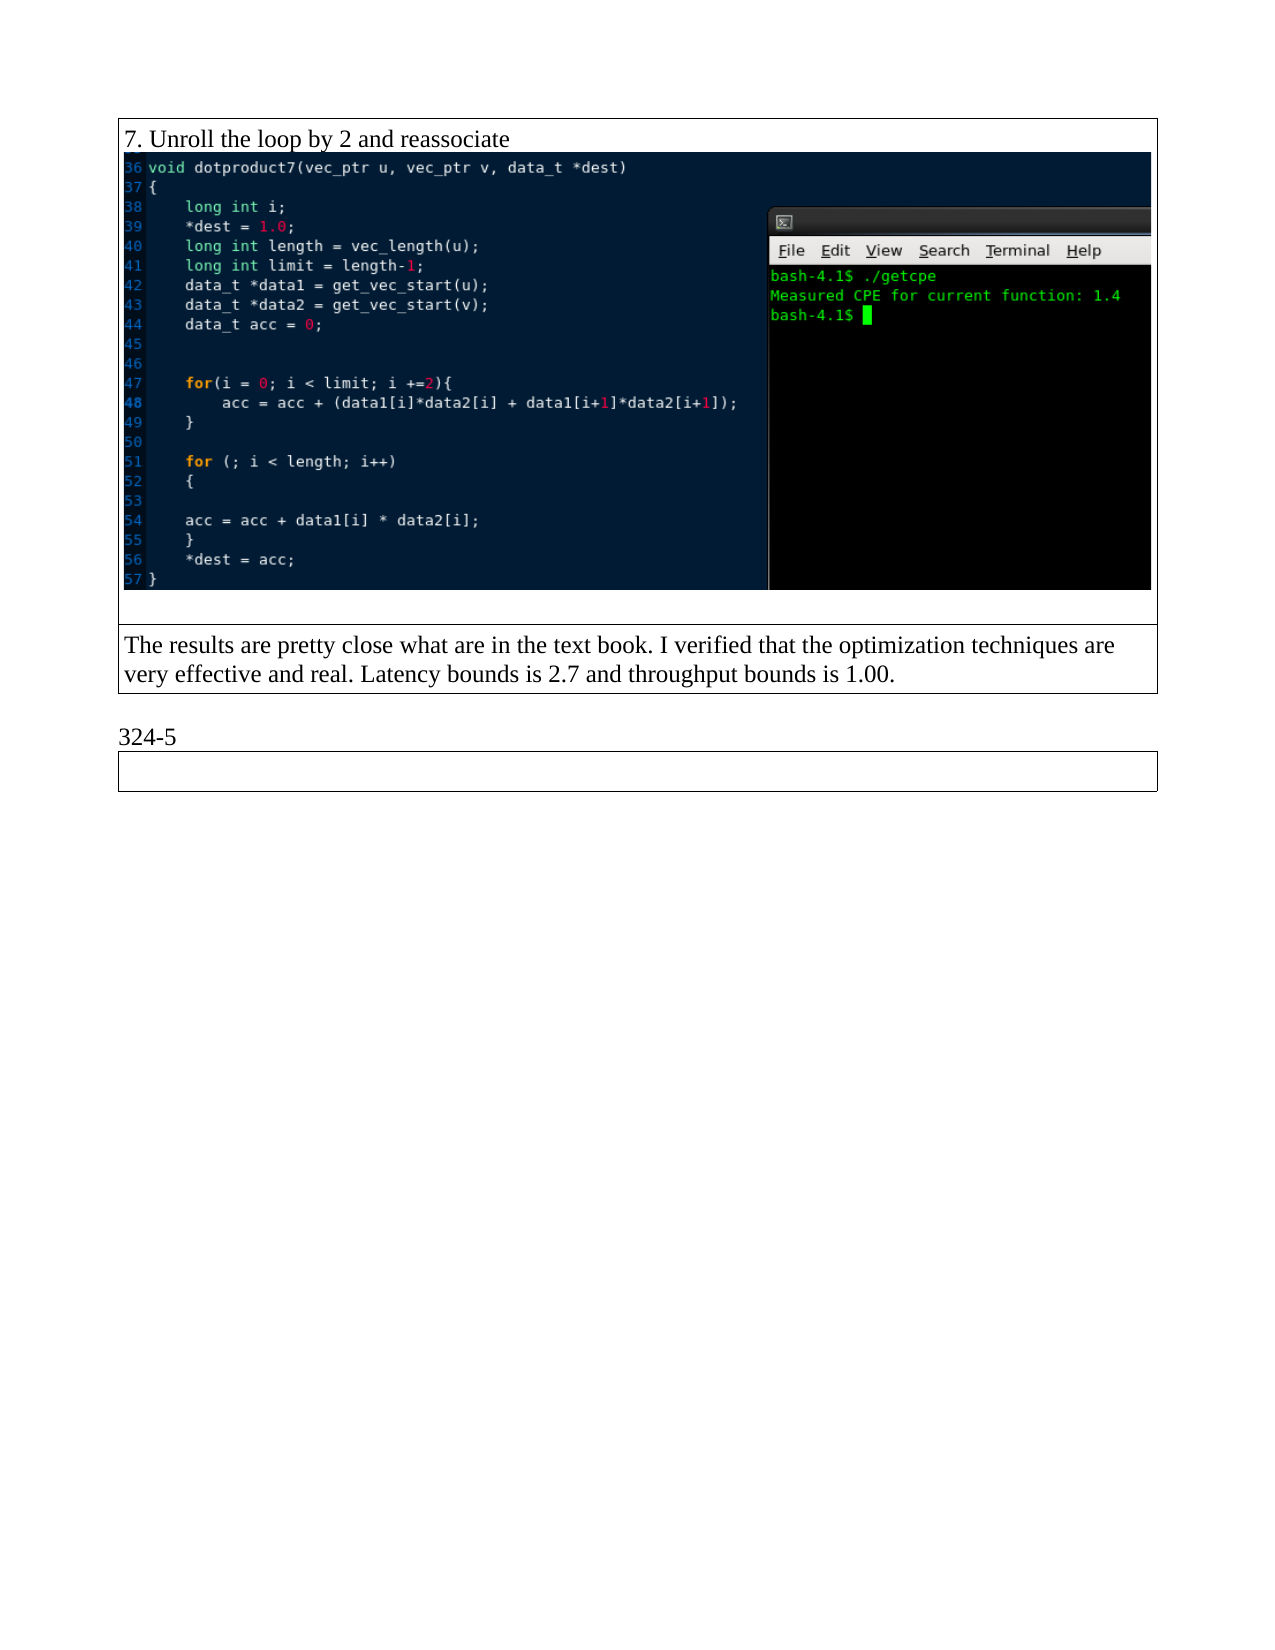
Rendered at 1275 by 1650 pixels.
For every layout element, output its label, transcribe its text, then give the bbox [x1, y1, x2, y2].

picture [123, 152, 1152, 590]
table_cell The results are pretty close what are in the text book. I verified that the optimization techniques are very effective and real. Latency bounds is 2.7 and throughput bounds is 1.00. [119, 625, 1157, 693]
text 324-5 [118, 722, 1157, 751]
table_header [119, 752, 1157, 791]
table_cell 7. Unroll the loop by 2 and reassociate [119, 119, 1157, 624]
